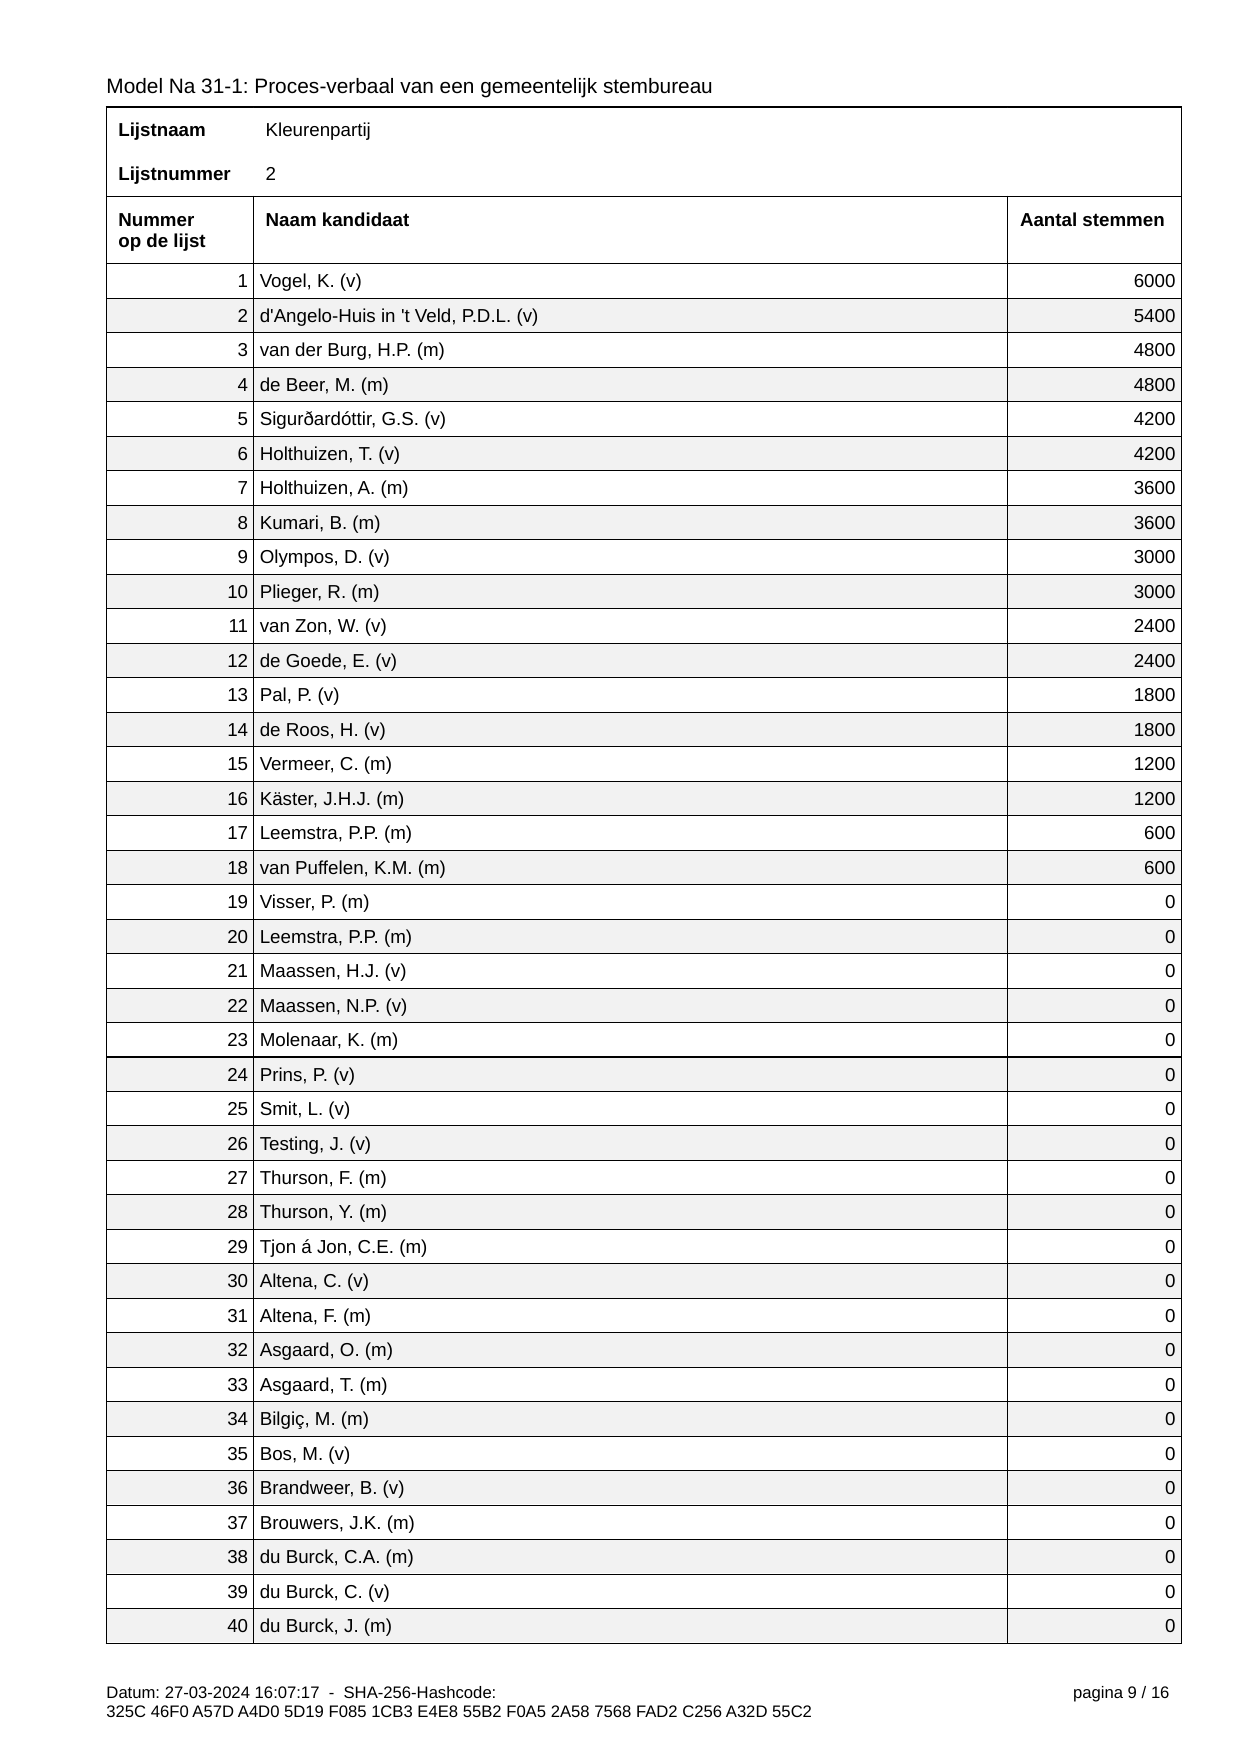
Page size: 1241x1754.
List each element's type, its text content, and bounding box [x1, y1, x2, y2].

table_cell Vermeer, C. (m) [254, 747, 1007, 781]
table_cell 0 [1008, 1092, 1181, 1125]
table_cell 3000 [1008, 575, 1181, 608]
table_cell 600 [1008, 851, 1181, 884]
table_cell 19 [107, 885, 253, 918]
table_cell 16 [107, 782, 253, 815]
table_header Kleurenpartij 2 [254, 108, 1007, 196]
table_cell 18 [107, 851, 253, 884]
table_cell 3600 [1008, 471, 1181, 505]
table_cell Thurson, F. (m) [254, 1161, 1007, 1194]
table_cell Käster, J.H.J. (m) [254, 782, 1007, 815]
table_cell 17 [107, 816, 253, 849]
table_cell 0 [1008, 1058, 1181, 1091]
table_cell 0 [1008, 1437, 1181, 1470]
table_cell 10 [107, 575, 253, 608]
table_cell 1 [107, 264, 253, 298]
table_cell 1800 [1008, 678, 1181, 712]
table_cell 2400 [1008, 644, 1181, 677]
table_header Lijstnaam Lijstnummer [107, 108, 253, 196]
table_cell 31 [107, 1299, 253, 1332]
table_cell 5400 [1008, 299, 1181, 332]
table_cell van Zon, W. (v) [254, 609, 1007, 643]
table_cell 0 [1008, 1230, 1181, 1263]
table_cell 32 [107, 1333, 253, 1367]
table_cell d'Angelo-Huis in 't Veld, P.D.L. (v) [254, 299, 1007, 332]
table_cell 8 [107, 506, 253, 539]
table_cell 3000 [1008, 540, 1181, 574]
table_cell 4800 [1008, 368, 1181, 401]
table_cell Kumari, B. (m) [254, 506, 1007, 539]
table_cell Bilgiç, M. (m) [254, 1402, 1007, 1436]
table_cell 0 [1008, 1540, 1181, 1573]
table_cell 5 [107, 402, 253, 436]
table_cell 29 [107, 1230, 253, 1263]
table_cell 4800 [1008, 333, 1181, 367]
table_cell 0 [1008, 1195, 1181, 1229]
table_cell 0 [1008, 1402, 1181, 1436]
table_cell 4200 [1008, 437, 1181, 470]
table_cell Pal, P. (v) [254, 678, 1007, 712]
table_cell 0 [1008, 1126, 1181, 1160]
table_cell 15 [107, 747, 253, 781]
table_cell de Goede, E. (v) [254, 644, 1007, 677]
table_cell 0 [1008, 1575, 1181, 1608]
table_cell Vogel, K. (v) [254, 264, 1007, 298]
table_cell 36 [107, 1471, 253, 1504]
table_cell 2400 [1008, 609, 1181, 643]
table_cell 22 [107, 989, 253, 1022]
table_cell 40 [107, 1609, 253, 1642]
table_cell 25 [107, 1092, 253, 1125]
table_cell Asgaard, O. (m) [254, 1333, 1007, 1367]
table_cell 39 [107, 1575, 253, 1608]
table_cell Aantal stemmen [1008, 197, 1181, 263]
table_cell 0 [1008, 1264, 1181, 1298]
table_cell du Burck, C.A. (m) [254, 1540, 1007, 1573]
table_cell 21 [107, 954, 253, 987]
table_cell 0 [1008, 989, 1181, 1022]
table_cell Altena, C. (v) [254, 1264, 1007, 1298]
table_cell 23 [107, 1023, 253, 1056]
table_cell Asgaard, T. (m) [254, 1368, 1007, 1401]
table_cell 33 [107, 1368, 253, 1401]
table_cell Naam kandidaat [254, 197, 1007, 263]
table_cell 0 [1008, 1368, 1181, 1401]
table_cell 27 [107, 1161, 253, 1194]
table_cell 20 [107, 920, 253, 953]
table_cell 0 [1008, 1609, 1181, 1642]
table_cell 600 [1008, 816, 1181, 849]
table_cell Leemstra, P.P. (m) [254, 920, 1007, 953]
table_cell 14 [107, 713, 253, 746]
table_cell Maassen, N.P. (v) [254, 989, 1007, 1022]
table_cell 0 [1008, 1161, 1181, 1194]
table_cell 2 [107, 299, 253, 332]
table_cell Tjon á Jon, C.E. (m) [254, 1230, 1007, 1263]
table_header [1008, 108, 1181, 196]
table_cell 34 [107, 1402, 253, 1436]
table_cell de Roos, H. (v) [254, 713, 1007, 746]
table_cell Smit, L. (v) [254, 1092, 1007, 1125]
table_cell 4200 [1008, 402, 1181, 436]
table_cell 0 [1008, 920, 1181, 953]
table_cell de Beer, M. (m) [254, 368, 1007, 401]
table_cell 11 [107, 609, 253, 643]
table_cell 35 [107, 1437, 253, 1470]
table_cell 1200 [1008, 782, 1181, 815]
table_cell Nummer op de lijst [107, 197, 253, 263]
table_cell Visser, P. (m) [254, 885, 1007, 918]
table_cell 9 [107, 540, 253, 574]
table_cell Thurson, Y. (m) [254, 1195, 1007, 1229]
table_cell du Burck, C. (v) [254, 1575, 1007, 1608]
table_cell Plieger, R. (m) [254, 575, 1007, 608]
table_cell Brandweer, B. (v) [254, 1471, 1007, 1504]
table_cell Leemstra, P.P. (m) [254, 816, 1007, 849]
table_cell 0 [1008, 954, 1181, 987]
table_cell 7 [107, 471, 253, 505]
table_cell 0 [1008, 1333, 1181, 1367]
table_cell 30 [107, 1264, 253, 1298]
table_cell 28 [107, 1195, 253, 1229]
table_cell 38 [107, 1540, 253, 1573]
table_cell 1200 [1008, 747, 1181, 781]
table_cell 37 [107, 1506, 253, 1539]
table_cell Maassen, H.J. (v) [254, 954, 1007, 987]
table_cell Holthuizen, T. (v) [254, 437, 1007, 470]
table_cell Sigurðardóttir, G.S. (v) [254, 402, 1007, 436]
table_cell Olympos, D. (v) [254, 540, 1007, 574]
table_cell Prins, P. (v) [254, 1058, 1007, 1091]
table_cell 0 [1008, 885, 1181, 918]
table_cell 26 [107, 1126, 253, 1160]
table_cell 24 [107, 1058, 253, 1091]
table_cell Altena, F. (m) [254, 1299, 1007, 1332]
table_cell Bos, M. (v) [254, 1437, 1007, 1470]
table_cell 13 [107, 678, 253, 712]
table_cell 12 [107, 644, 253, 677]
table_cell 0 [1008, 1506, 1181, 1539]
table_cell 1800 [1008, 713, 1181, 746]
table_cell 6 [107, 437, 253, 470]
table_cell van der Burg, H.P. (m) [254, 333, 1007, 367]
table_cell 4 [107, 368, 253, 401]
table_cell Holthuizen, A. (m) [254, 471, 1007, 505]
table_cell 3 [107, 333, 253, 367]
table_cell 0 [1008, 1023, 1181, 1056]
table_cell Brouwers, J.K. (m) [254, 1506, 1007, 1539]
table_cell du Burck, J. (m) [254, 1609, 1007, 1642]
table_cell 6000 [1008, 264, 1181, 298]
table_cell 0 [1008, 1299, 1181, 1332]
table_cell 0 [1008, 1471, 1181, 1504]
table_cell Molenaar, K. (m) [254, 1023, 1007, 1056]
table_cell van Puffelen, K.M. (m) [254, 851, 1007, 884]
table_cell Testing, J. (v) [254, 1126, 1007, 1160]
table_cell 3600 [1008, 506, 1181, 539]
